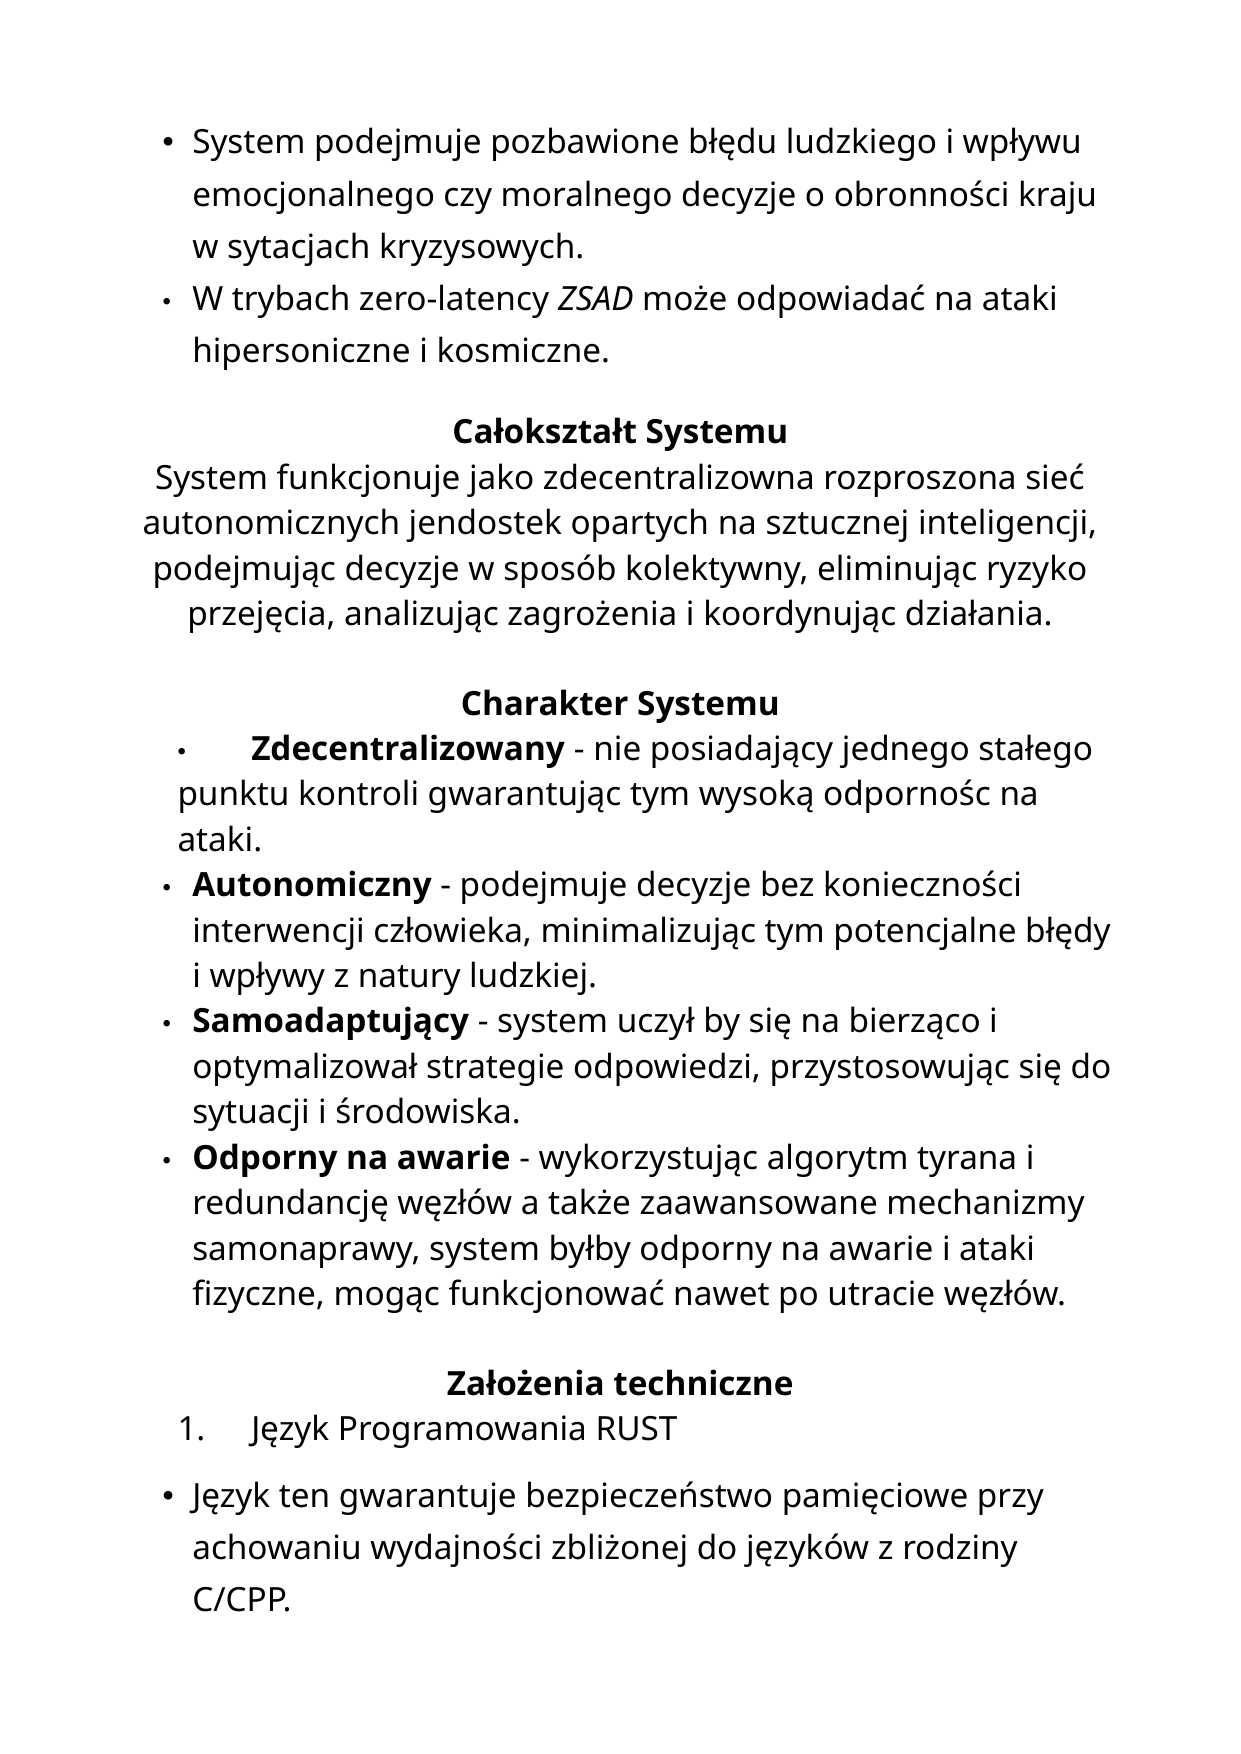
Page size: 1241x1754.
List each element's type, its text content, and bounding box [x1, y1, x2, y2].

list Język Programowania RUST [177, 1405, 1063, 1450]
list Samoadaptujący - system uczył by się na bierząco i optymalizował strategie odpowiedzi, przystosowując się do sytuacji i środowiska. [162, 997, 1122, 1133]
subtitle Założenia techniczne [177, 1359, 1063, 1405]
list Autonomiczny - podejmuje decyzje bez konieczności interwencji człowieka, minimalizując tym potencjalne błędy i wpływy z natury ludzkiej. [162, 861, 1122, 997]
text System funkcjonuje jako zdecentralizowna rozproszona sieć autonomicznych jendostek opartych na sztucznej inteligencji, podejmując decyzje w sposób kolektywny, eliminując ryzyko przejęcia, analizując zagrożenia i koordynując działania. [118, 454, 1122, 635]
subtitle Całokształt Systemu [118, 408, 1122, 454]
list Zdecentralizowany - nie posiadający jednego stałego punktu kontroli gwarantując tym wysoką odpornośc na ataki. [177, 725, 1122, 861]
subtitle Charakter Systemu [177, 679, 1063, 725]
list Język ten gwarantuje bezpieczeństwo pamięciowe przy achowaniu wydajności zbliżonej do języków z rodziny C/CPP. [162, 1471, 1122, 1621]
list W trybach zero-latency ZSAD może odpowiadać na ataki hipersoniczne i kosmiczne. [162, 275, 1122, 372]
list Odporny na awarie - wykorzystując algorytm tyrana i redundancję węzłów a także zaawansowane mechanizmy samonaprawy, system byłby odporny na awarie i ataki fizyczne, mogąc funkcjonować nawet po utracie węzłów. [162, 1133, 1122, 1315]
list System podejmuje pozbawione błędu ludzkiego i wpływu emocjonalnego czy moralnego decyzje o obronności kraju w sytacjach kryzysowych. [162, 118, 1122, 268]
